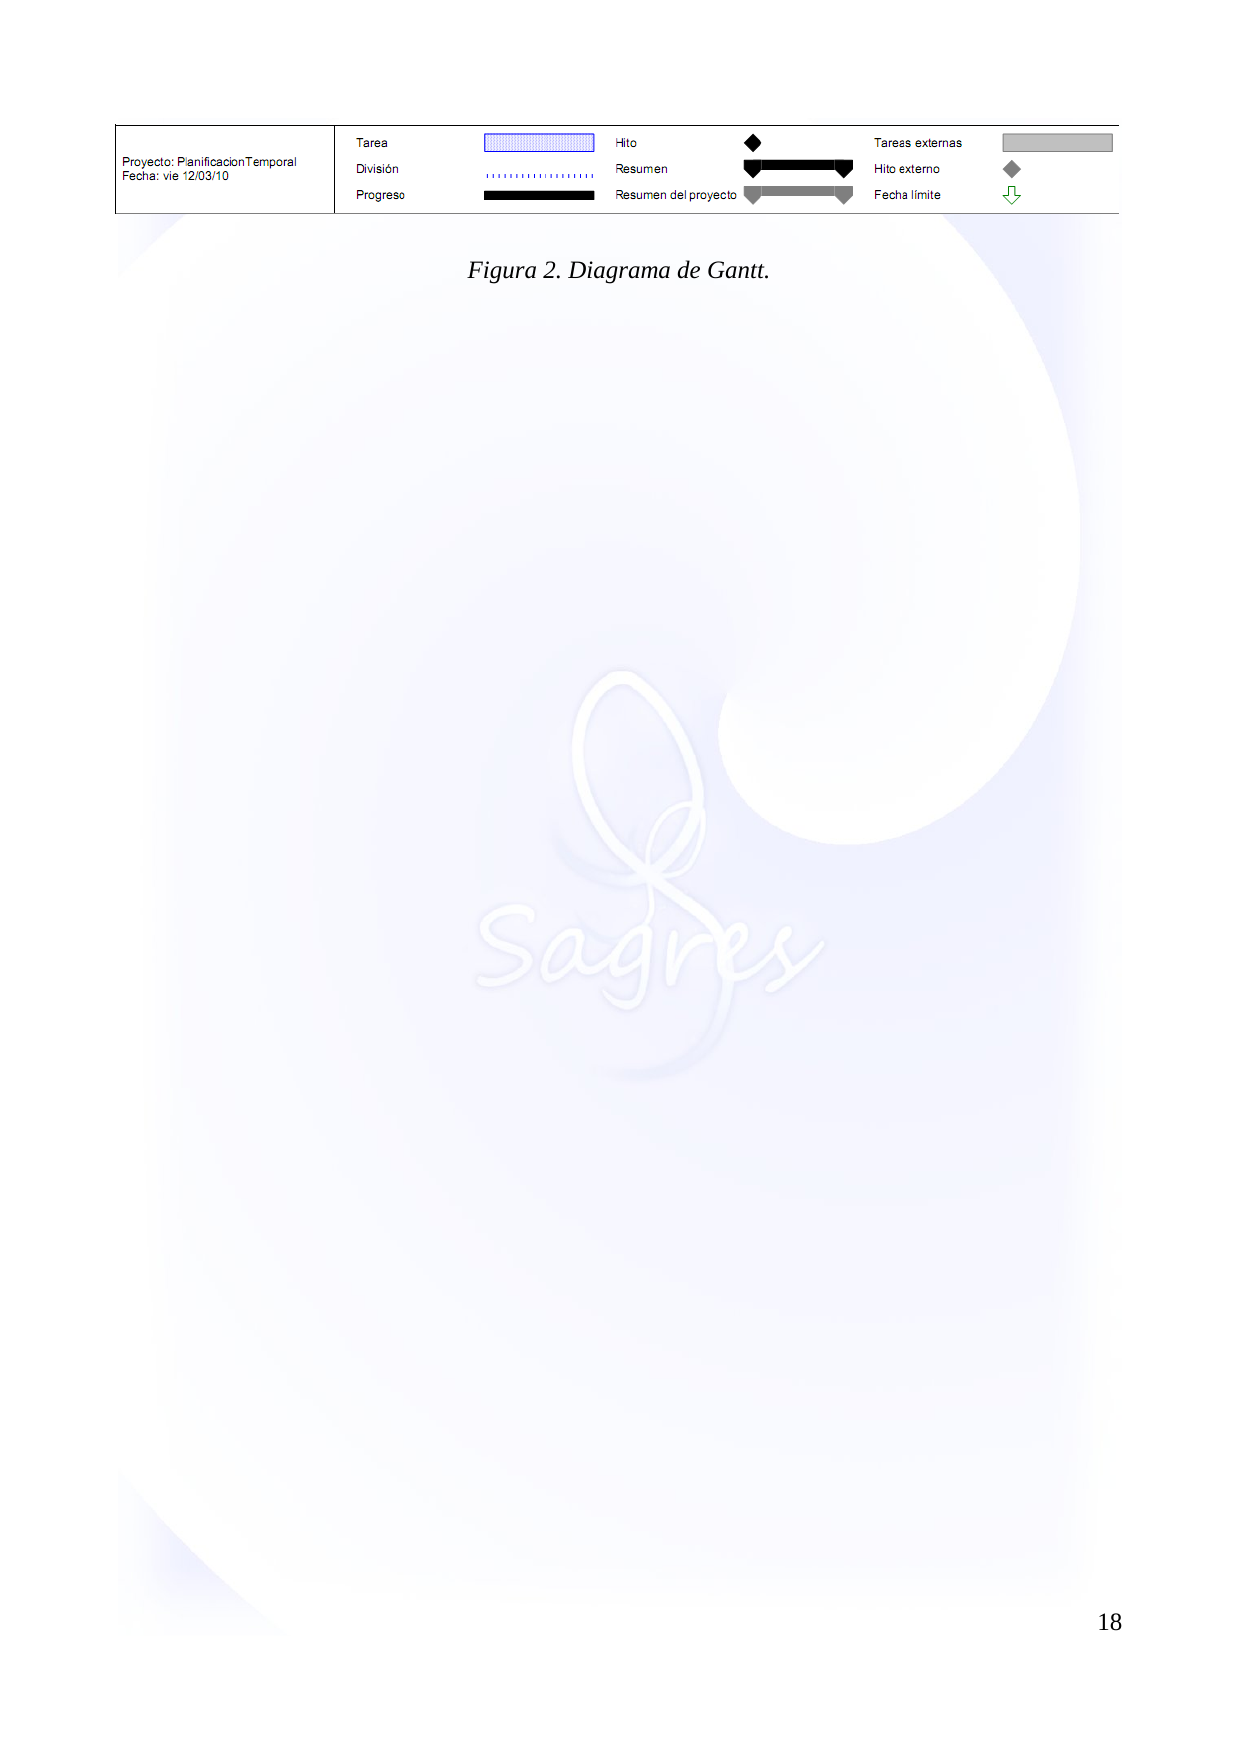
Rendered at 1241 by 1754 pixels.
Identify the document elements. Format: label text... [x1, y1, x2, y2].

picture [115, 118, 1122, 255]
text Figura 2. Diagrama de Gantt. [118, 255, 1122, 284]
picture [118, 284, 1122, 1636]
